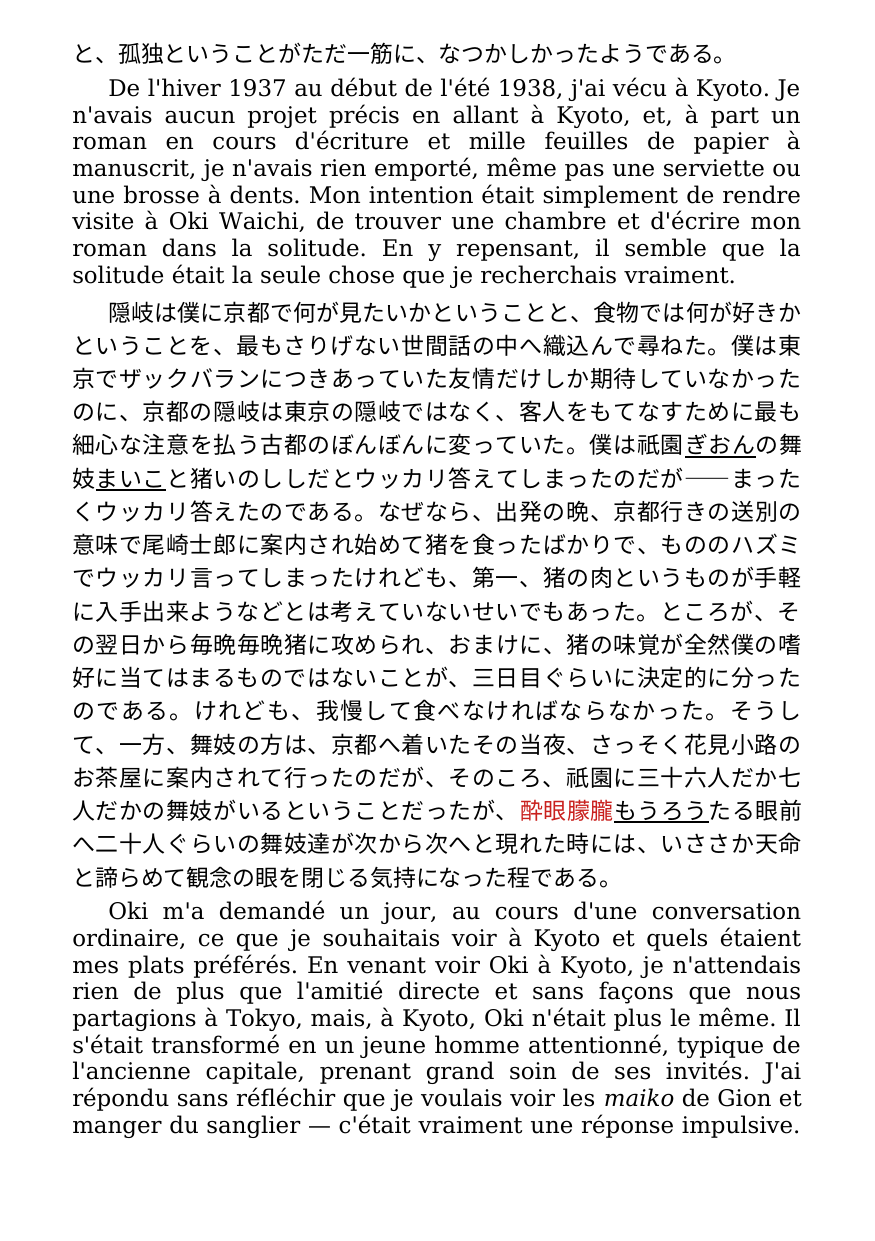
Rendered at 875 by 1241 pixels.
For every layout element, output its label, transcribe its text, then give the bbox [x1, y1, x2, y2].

text 隠岐は僕に京都で何が見たいかということと、食物では何が好きかということを、最もさりげない世間話の中へ織込んで尋ねた。僕は東京でザックバランにつきあっていた友情だけしか期待していなかったのに、京都の隠岐は東京の隠岐ではなく、客人をもてなすために最も細心な注意を払う古都のぼんぼんに変っていた。僕は祇園ぎおんの舞妓まいこと猪いのししだとウッカリ答えてしまったのだが――まったくウッカリ答えたのである。なぜなら、出発の晩、京都行きの送別の意味で尾崎士郎に案内され始めて猪を食ったばかりで、もののハズミでウッカリ言ってしまったけれども、第一、猪の肉というものが手軽に入手出来ようなどとは考えていないせいでもあった。ところが、その翌日から毎晩毎晩猪に攻められ、おまけに、猪の味覚が全然僕の嗜好に当てはまるものではないことが、三日目ぐらいに決定的に分ったのである。けれども、我慢して食べなければならなかった。そうして、一方、舞妓の方は、京都へ着いたその当夜、さっそく花見小路のお茶屋に案内されて行ったのだが、そのころ、祇園に三十六人だか七人だかの舞妓がいるということだったが、酔眼朦朧もうろうたる眼前へ二十人ぐらいの舞妓達が次から次へと現れた時には、いささか天命と諦らめて観念の眼を閉じる気持になった程である。 [72, 294, 802, 893]
text と、孤独ということがただ一筋に、なつかしかったようである。 [72, 36, 802, 69]
text De l'hiver 1937 au début de l'été 1938, j'ai vécu à Kyoto. Je n'avais aucun projet précis en allant à Kyoto, et, à part un roman en cours d'écriture et mille feuilles de papier à manuscrit, je n'avais rien emporté, même pas une serviette ou une brosse à dents. Mon intention était simplement de rendre visite à Oki Waichi, de trouver une chambre et d'écrire mon roman dans la solitude. En y repensant, il semble que la solitude était la seule chose que je recherchais vraiment. [72, 75, 802, 288]
text Oki m'a demandé un jour, au cours d'une conversation ordinaire, ce que je souhaitais voir à Kyoto et quels étaient mes plats préférés. En venant voir Oki à Kyoto, je n'attendais rien de plus que l'amitié directe et sans façons que nous partagions à Tokyo, mais, à Kyoto, Oki n'était plus le même. Il s'était transformé en un jeune homme attentionné, typique de l'ancienne capitale, prenant grand soin de ses invités. J'ai répondu sans réfléchir que je voulais voir les maiko de Gion et manger du sanglier — c'était vraiment une réponse impulsive. [72, 898, 802, 1138]
